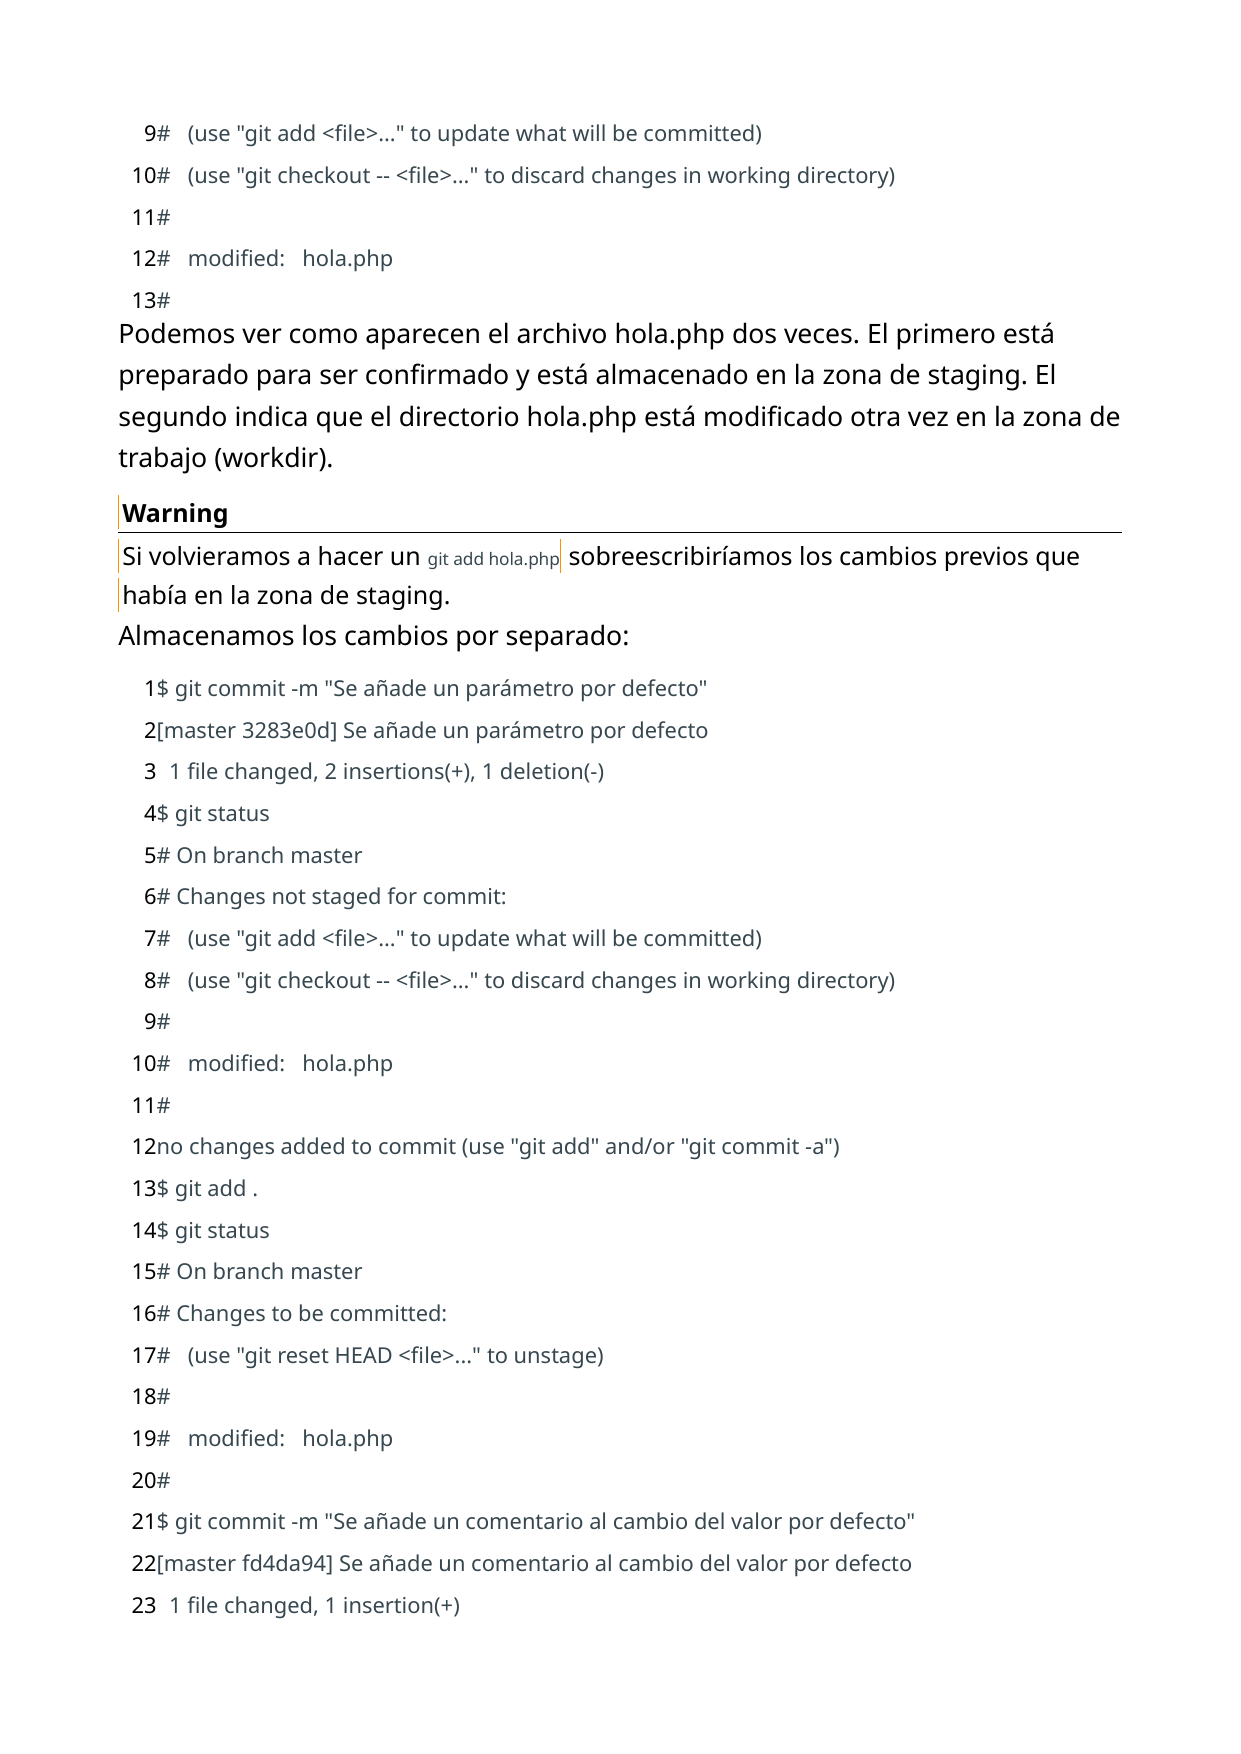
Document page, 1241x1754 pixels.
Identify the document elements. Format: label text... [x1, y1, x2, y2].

table_header $ git commit -m "Se añade un parámetro por defecto" [master 3283e0d] Se añade un parámetro por defecto 1 file changed, 2 insertions(+), 1 deletion(-) $ git status # On branch master # Changes not staged for commit: # (use "git add <file>..." to update what will be committed) # (use "git checkout -- <file>..." to discard changes in working directory) # # modified: hola.php # no changes added to commit (use "git add" and/or "git commit -a") $ git add . $ git status # On branch master # Changes to be committed: # (use "git reset HEAD <file>..." to unstage) # # modified: hola.php # $ git commit -m "Se añade un comentario al cambio del valor por defecto" [master fd4da94] Se añade un comentario al cambio del valor por defecto 1 file changed, 1 insertion(+) [156, 673, 1169, 1619]
table_header # (use "git add <file>..." to update what will be committed) # (use "git checkout -- <file>..." to discard changes in working directory) # # modified: hola.php # [156, 118, 1169, 314]
text Podemos ver como aparecen el archivo hola.php dos veces. El primero está preparado para ser confirmado y está almacenado en la zona de staging. El segundo indica que el directorio hola.php está modificado otra vez en la zona de trabajo (workdir). [118, 314, 1122, 475]
table_header 1 2 3 4 5 6 7 8 9 10 11 12 13 14 15 16 17 18 19 20 21 22 23 [118, 673, 156, 1619]
text Warning [118, 495, 1122, 532]
text Almacenamos los cambios por separado: [118, 617, 1122, 653]
table_header 9 10 11 12 13 [118, 118, 156, 314]
text Si volvieramos a hacer un git add hola.php sobreescribiríamos los cambios previos que había en la zona de staging. [118, 538, 1122, 612]
